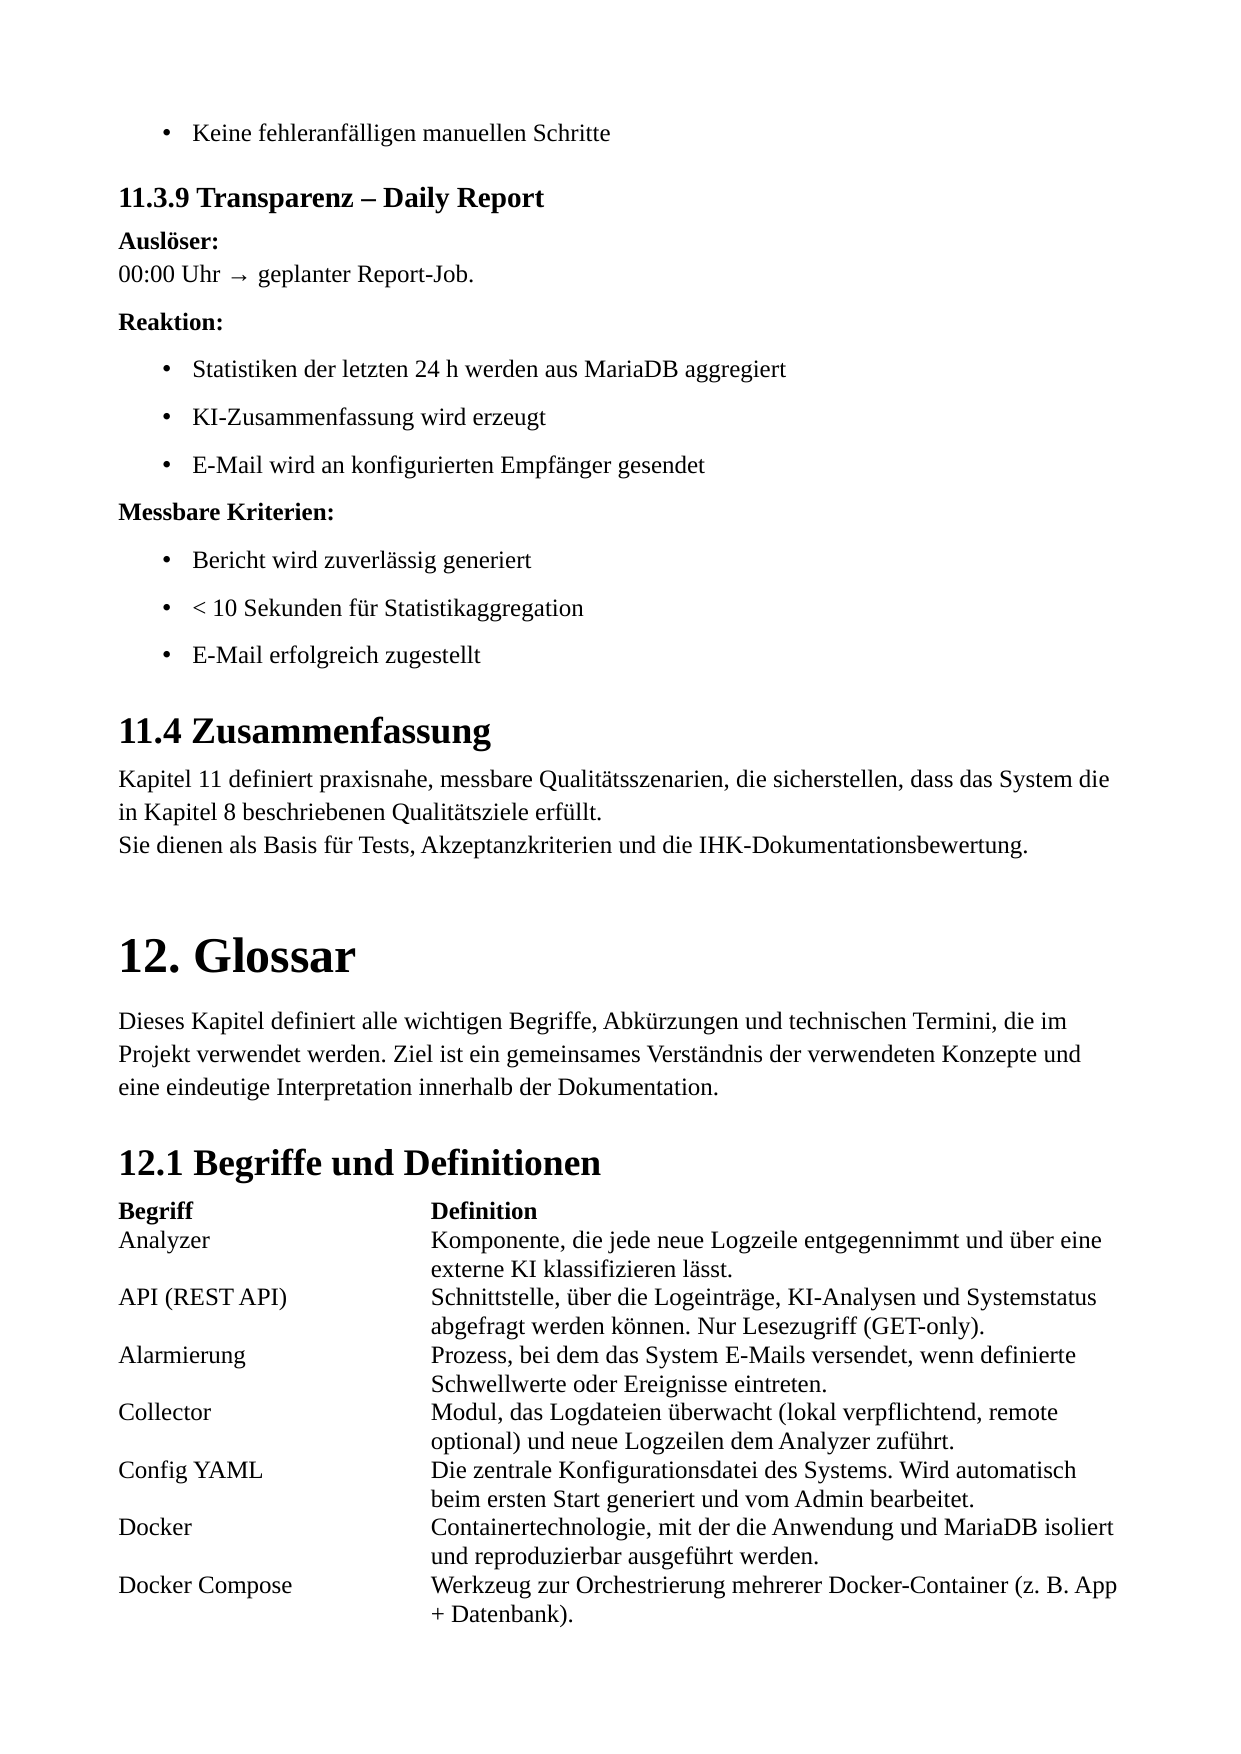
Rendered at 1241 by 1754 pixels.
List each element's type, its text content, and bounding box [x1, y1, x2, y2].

list KI-Zusammenfassung wird erzeugt [162, 402, 1122, 431]
table_cell Komponente, die jede neue Logzeile entgegennimmt und über eine externe KI klassifizieren lässt. [431, 1225, 1122, 1282]
table_cell Prozess, bei dem das System E-Mails versendet, wenn definierte Schwellwerte oder Ereignisse eintreten. [431, 1340, 1122, 1397]
table_cell Schnittstelle, über die Logeinträge, KI-Analysen und Systemstatus abgefragt werden können. Nur Lesezugriff (GET-only). [431, 1283, 1122, 1340]
table_cell Modul, das Logdateien überwacht (lokal verpflichtend, remote optional) und neue Logzeilen dem Analyzer zuführt. [431, 1398, 1122, 1455]
table_cell API (REST API) [118, 1283, 431, 1340]
subtitle 12. Glossar [118, 926, 1122, 983]
text Kapitel 11 definiert praxisnahe, messbare Qualitätsszenarien, die sicherstellen, dass das System die in Kapitel 8 beschriebenen Qualitätsziele erfüllt. Sie dienen als Basis für Tests, Akzeptanzkriterien und die IHK-Dokumentationsbewertung. [118, 764, 1122, 859]
list E-Mail wird an konfigurierten Empfänger gesendet [162, 450, 1122, 478]
table_cell Docker [118, 1513, 431, 1570]
text Reaktion: [118, 307, 1122, 336]
table_header Begriff [118, 1196, 431, 1225]
table_cell Docker Compose [118, 1570, 431, 1627]
table_cell Analyzer [118, 1225, 431, 1282]
table_cell Werkzeug zur Orchestrierung mehrerer Docker-Container (z. B. App + Datenbank). [431, 1570, 1122, 1627]
list Statistiken der letzten 24 h werden aus MariaDB aggregiert [162, 354, 1122, 383]
text Dieses Kapitel definiert alle wichtigen Begriffe, Abkürzungen und technischen Termini, die im Projekt verwendet werden. Ziel ist ein gemeinsames Verständnis der verwendeten Konzepte und eine eindeutige Interpretation innerhalb der Dokumentation. [118, 1006, 1122, 1101]
subtitle 11.3.9 Transparenz – Daily Report [118, 180, 1122, 214]
table_cell Containertechnologie, mit der die Anwendung und MariaDB isoliert und reproduzierbar ausgeführt werden. [431, 1513, 1122, 1570]
table_cell Collector [118, 1398, 431, 1455]
table_cell Alarmierung [118, 1340, 431, 1397]
list Keine fehleranfälligen manuellen Schritte [162, 118, 1122, 147]
list E-Mail erfolgreich zugestellt [162, 640, 1122, 669]
table_cell Die zentrale Konfigurationsdatei des Systems. Wird automatisch beim ersten Start generiert und vom Admin bearbeitet. [431, 1455, 1122, 1512]
table_header Definition [431, 1196, 1122, 1225]
text Messbare Kriterien: [118, 497, 1122, 526]
list Bericht wird zuverlässig generiert [162, 545, 1122, 574]
text Auslöser: 00:00 Uhr → geplanter Report-Job. [118, 226, 1122, 288]
subtitle 12.1 Begriffe und Definitionen [118, 1141, 1122, 1184]
subtitle 11.4 Zusammenfassung [118, 709, 1122, 752]
table_cell Config YAML [118, 1455, 431, 1512]
list < 10 Sekunden für Statistikaggregation [162, 593, 1122, 621]
